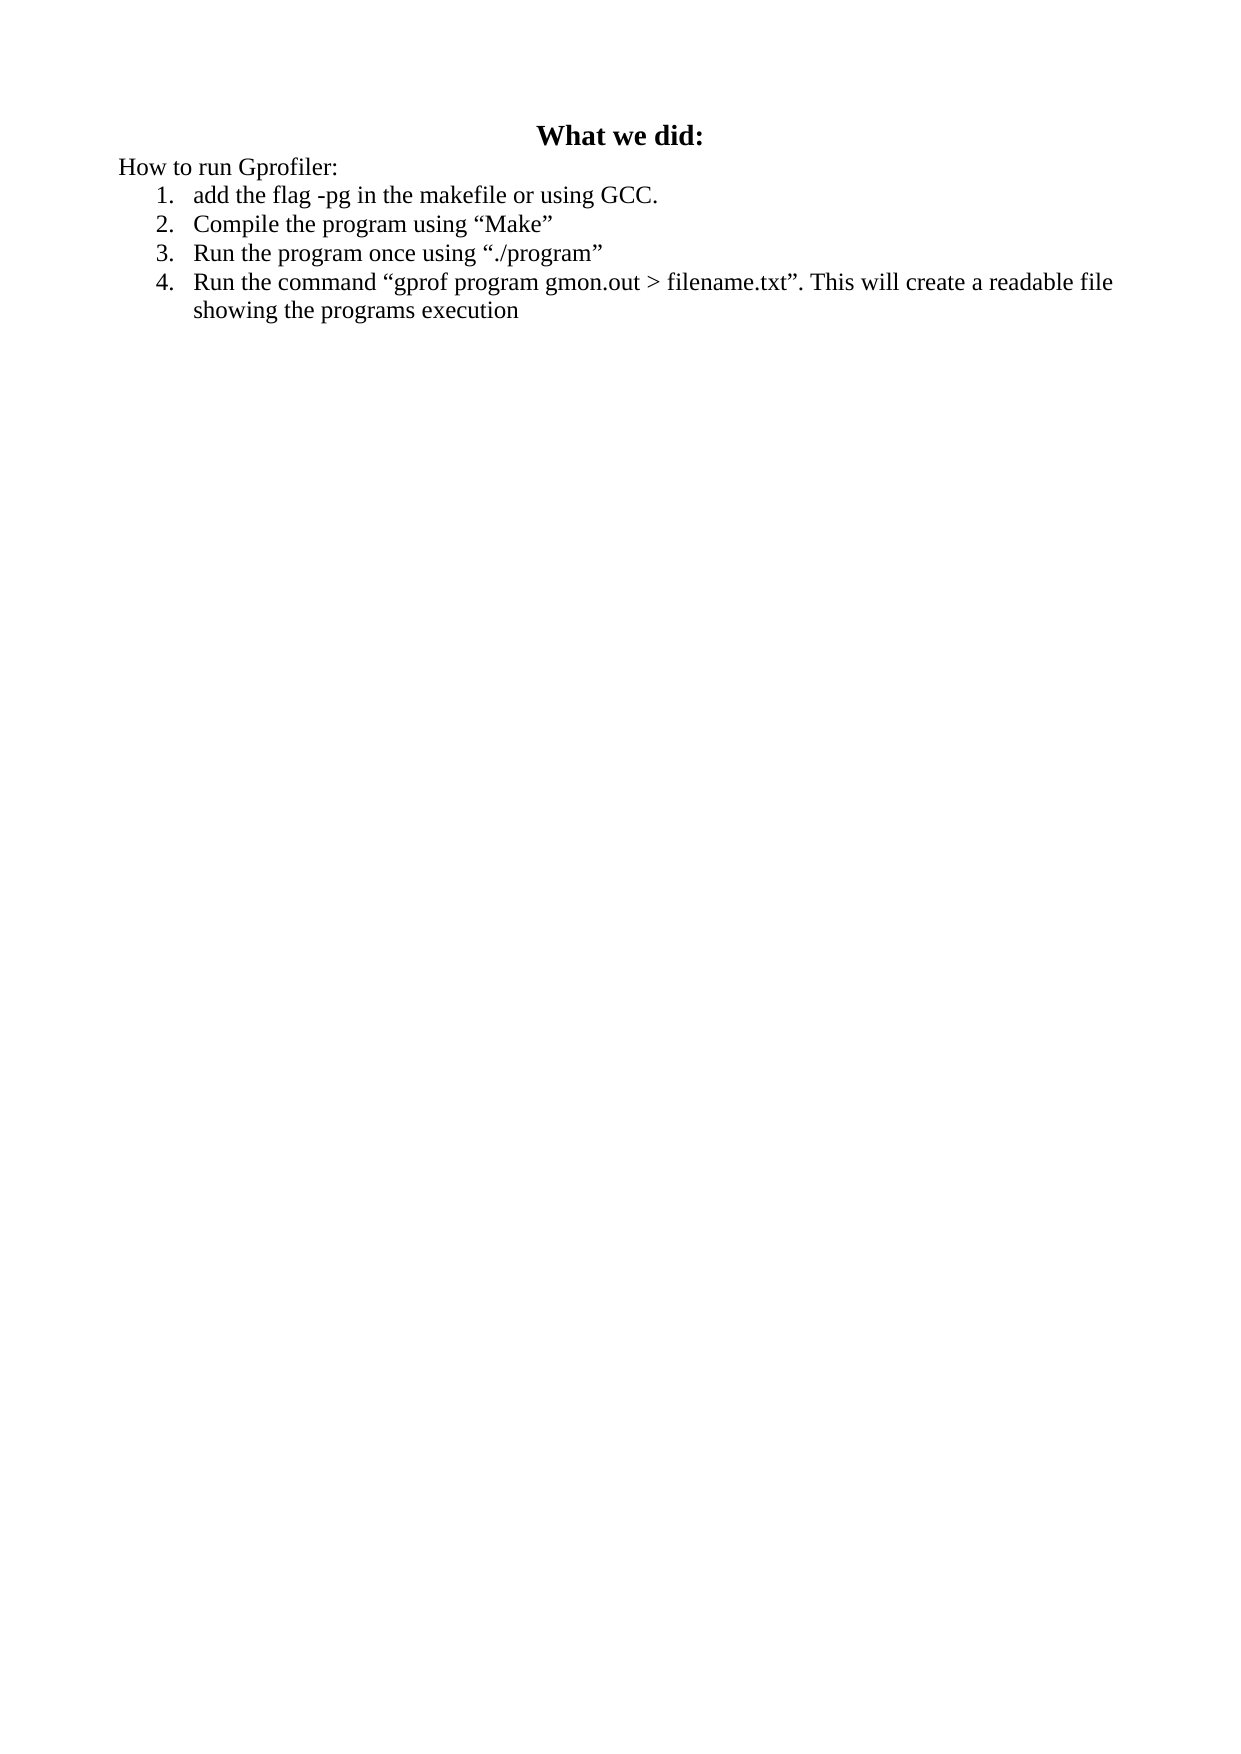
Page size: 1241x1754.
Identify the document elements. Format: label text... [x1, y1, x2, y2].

list Run the command “gprof program gmon.out > filename.txt”. This will create a readable file showing the programs execution [156, 267, 1122, 324]
text What we did: [118, 118, 1122, 152]
list Run the program once using “./program” [156, 238, 1122, 267]
list add the flag -pg in the makefile or using GCC. [156, 180, 1122, 209]
list Compile the program using “Make” [156, 209, 1122, 238]
text How to run Gprofiler: [118, 152, 1122, 180]
